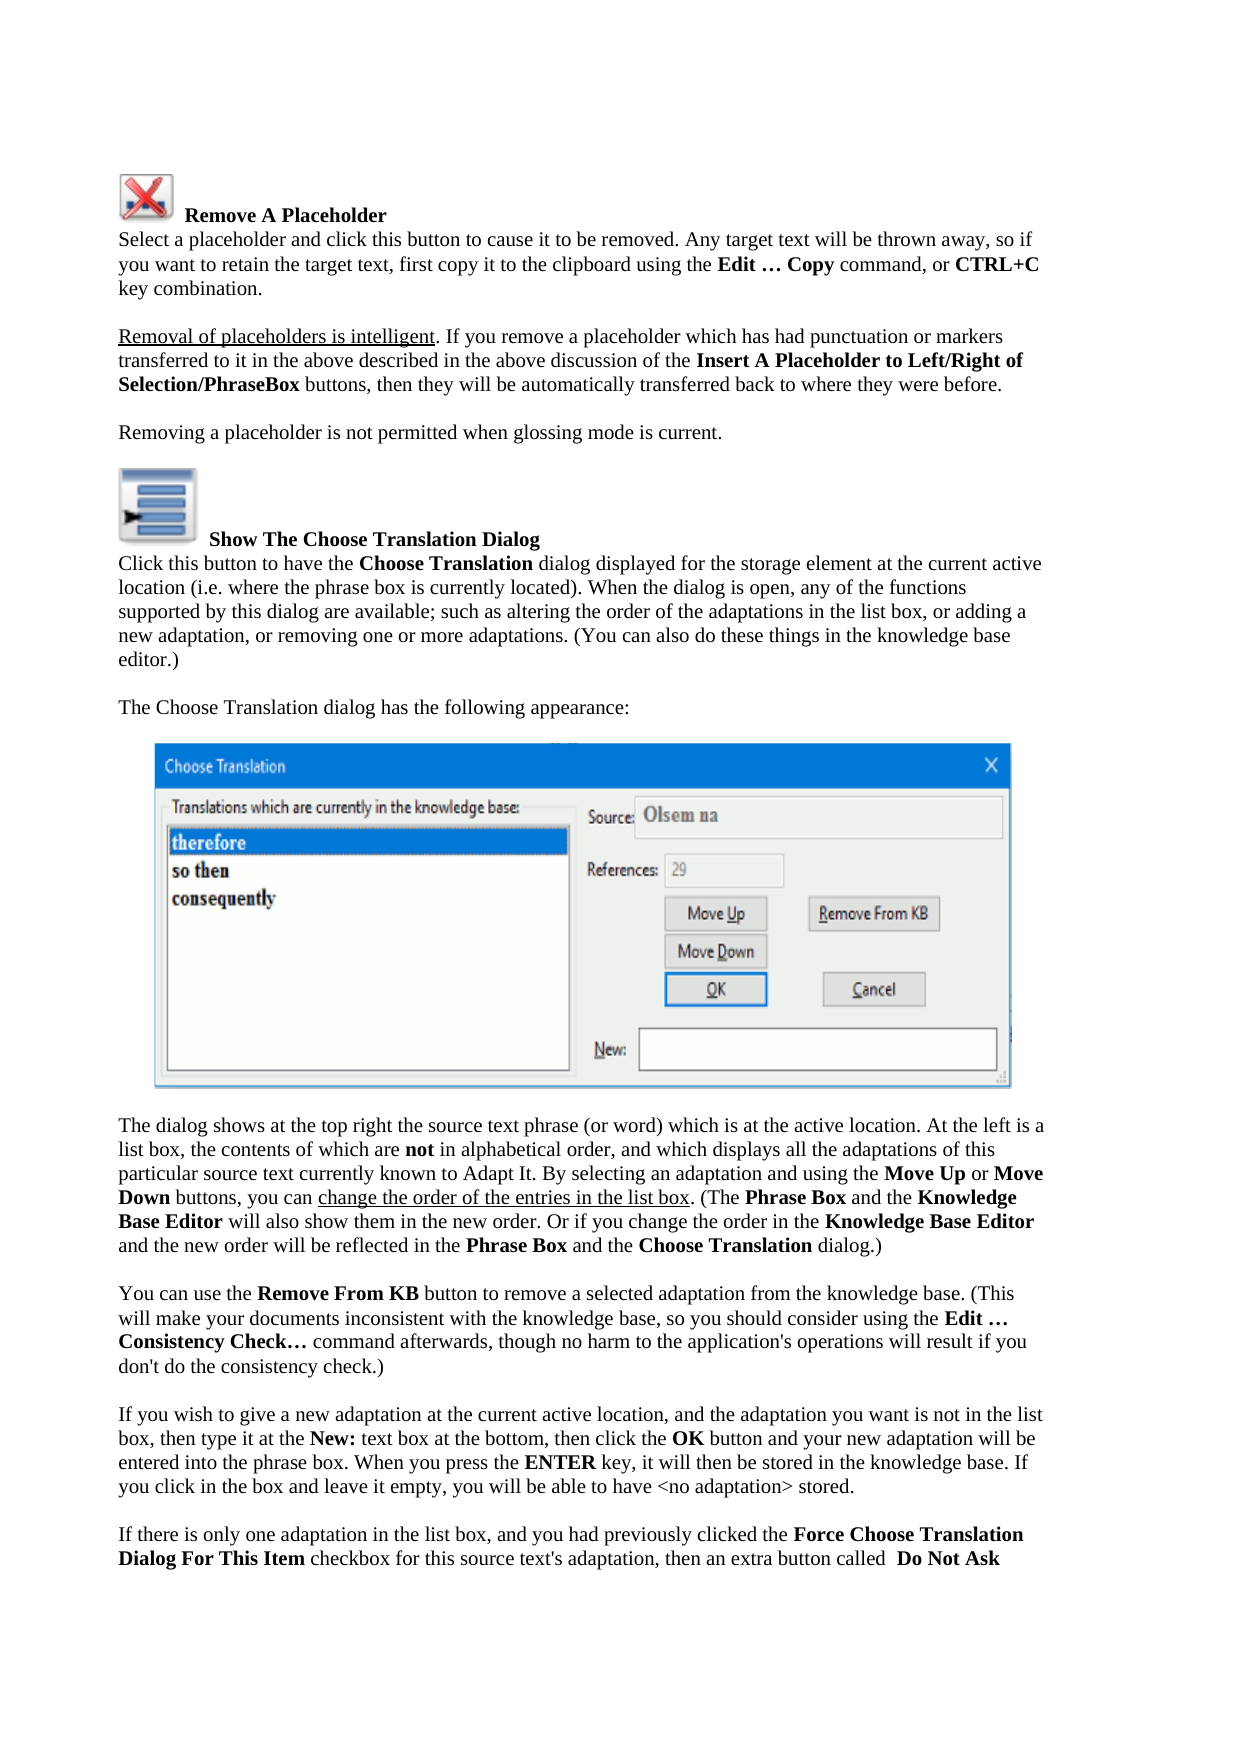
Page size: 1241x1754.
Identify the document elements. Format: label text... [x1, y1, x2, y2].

text Show The Choose Translation Dialog [118, 468, 1048, 551]
text The Choose Translation dialog has the following appearance: [118, 695, 1048, 719]
text Remove A Placeholder Select a placeholder and click this button to cause it to be removed. Any target text will be thrown away, so if you want to retain the target text, first copy it to the clipboard using the Edit … Copy command, or CTRL+C key combination. [118, 174, 1048, 299]
text If there is only one adaptation in the list box, and you had previously clicked the Force Choose Translation Dialog For This Item checkbox for this source text's adaptation, then an extra button called Do Not Ask [118, 1522, 1048, 1570]
text You can use the Remove From KB button to remove a selected adaptation from the knowledge base. (This will make your documents inconsistent with the knowledge base, so you should consider using the Edit … Consistency Check… command afterwards, though no harm to the application's operations will result if you don't do the consistency check.) [118, 1281, 1048, 1378]
text Removal of placeholders is intelligent. If you remove a placeholder which has had punctuation or markers transferred to it in the above described in the above discussion of the Insert A Placeholder to Left/Right of Selection/PhraseBox buttons, then they will be automatically transferred back to where they were before. [118, 324, 1048, 396]
text If you wish to give a new adaptation at the current active location, and the adaptation you want is not in the list box, then type it at the New: text box at the bottom, then click the OK button and your new adaptation will be entered into the phrase box. When you press the ENTER key, it will then be stored in the knowledge base. If you click in the box and leave it empty, you will be able to have <no adaptation> stored. [118, 1402, 1048, 1498]
picture [154, 743, 1012, 1089]
text The dialog shows at the top right the source text phrase (or word) which is at the active location. At the left is a list box, the contents of which are not in alphabetical order, and which displays all the adaptations of this particular source text currently known to Adapt It. By selecting an adaptation and using the Move Up or Move Down buttons, you can change the order of the entries in the list box. (The Phrase Box and the Knowledge Base Editor will also show them in the new order. Or if you change the order in the Knowledge Base Editor and the new order will be reflected in the Phrase Box and the Choose Translation dialog.) [118, 1113, 1048, 1257]
picture [118, 174, 174, 223]
picture [118, 468, 199, 546]
text Click this button to have the Choose Translation dialog displayed for the storage element at the current active location (i.e. where the phrase box is currently located). When the dialog is open, any of the functions supported by this dialog are available; such as altering the order of the adaptations in the list box, or adding a new adaptation, or removing one or more adaptations. (You can also do these things in the knowledge base editor.) [118, 551, 1048, 671]
text Removing a placeholder is not permitted when glossing mode is current. [118, 420, 1048, 444]
